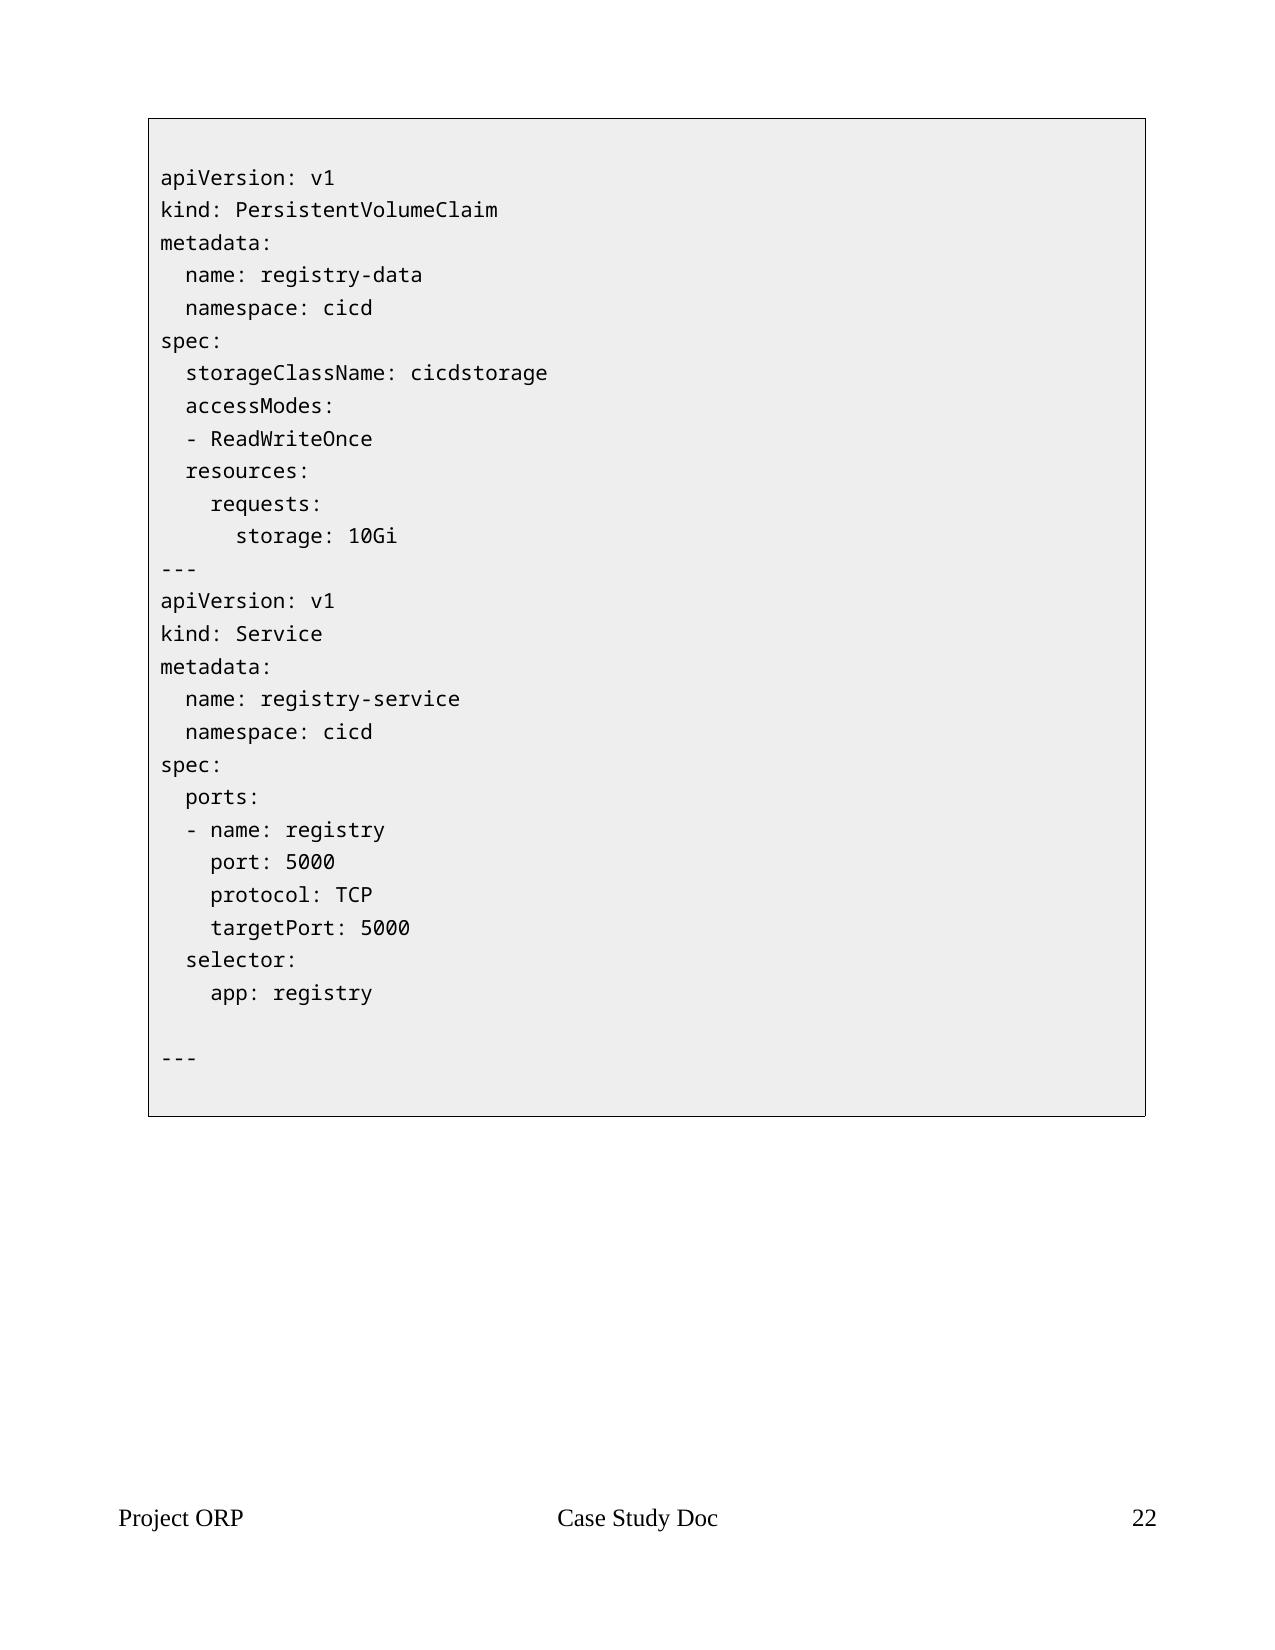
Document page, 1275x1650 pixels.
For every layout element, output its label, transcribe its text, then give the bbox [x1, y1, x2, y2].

text spec: [149, 314, 1145, 346]
text targetPort: 5000 [149, 901, 1145, 933]
text name: registry-service [149, 672, 1145, 705]
text kind: Service [149, 607, 1145, 640]
text ports: [149, 770, 1145, 803]
text apiVersion: v1 [149, 151, 1145, 183]
text spec: [149, 738, 1145, 770]
text - name: registry [149, 803, 1145, 835]
text namespace: cicd [149, 705, 1145, 738]
text --- [149, 1031, 1145, 1064]
text port: 5000 [149, 835, 1145, 868]
text name: registry-data [149, 248, 1145, 281]
text storage: 10Gi [149, 509, 1145, 542]
text metadata: [149, 640, 1145, 672]
text namespace: cicd [149, 281, 1145, 314]
text apiVersion: v1 [149, 574, 1145, 607]
text protocol: TCP [149, 868, 1145, 901]
text app: registry [149, 966, 1145, 998]
text accessModes: [149, 379, 1145, 412]
text metadata: [149, 216, 1145, 248]
text kind: PersistentVolumeClaim [149, 183, 1145, 216]
text storageClassName: cicdstorage [149, 346, 1145, 379]
text - ReadWriteOnce [149, 412, 1145, 444]
text selector: [149, 933, 1145, 966]
text resources: [149, 444, 1145, 477]
text requests: [149, 477, 1145, 509]
text --- [149, 542, 1145, 574]
